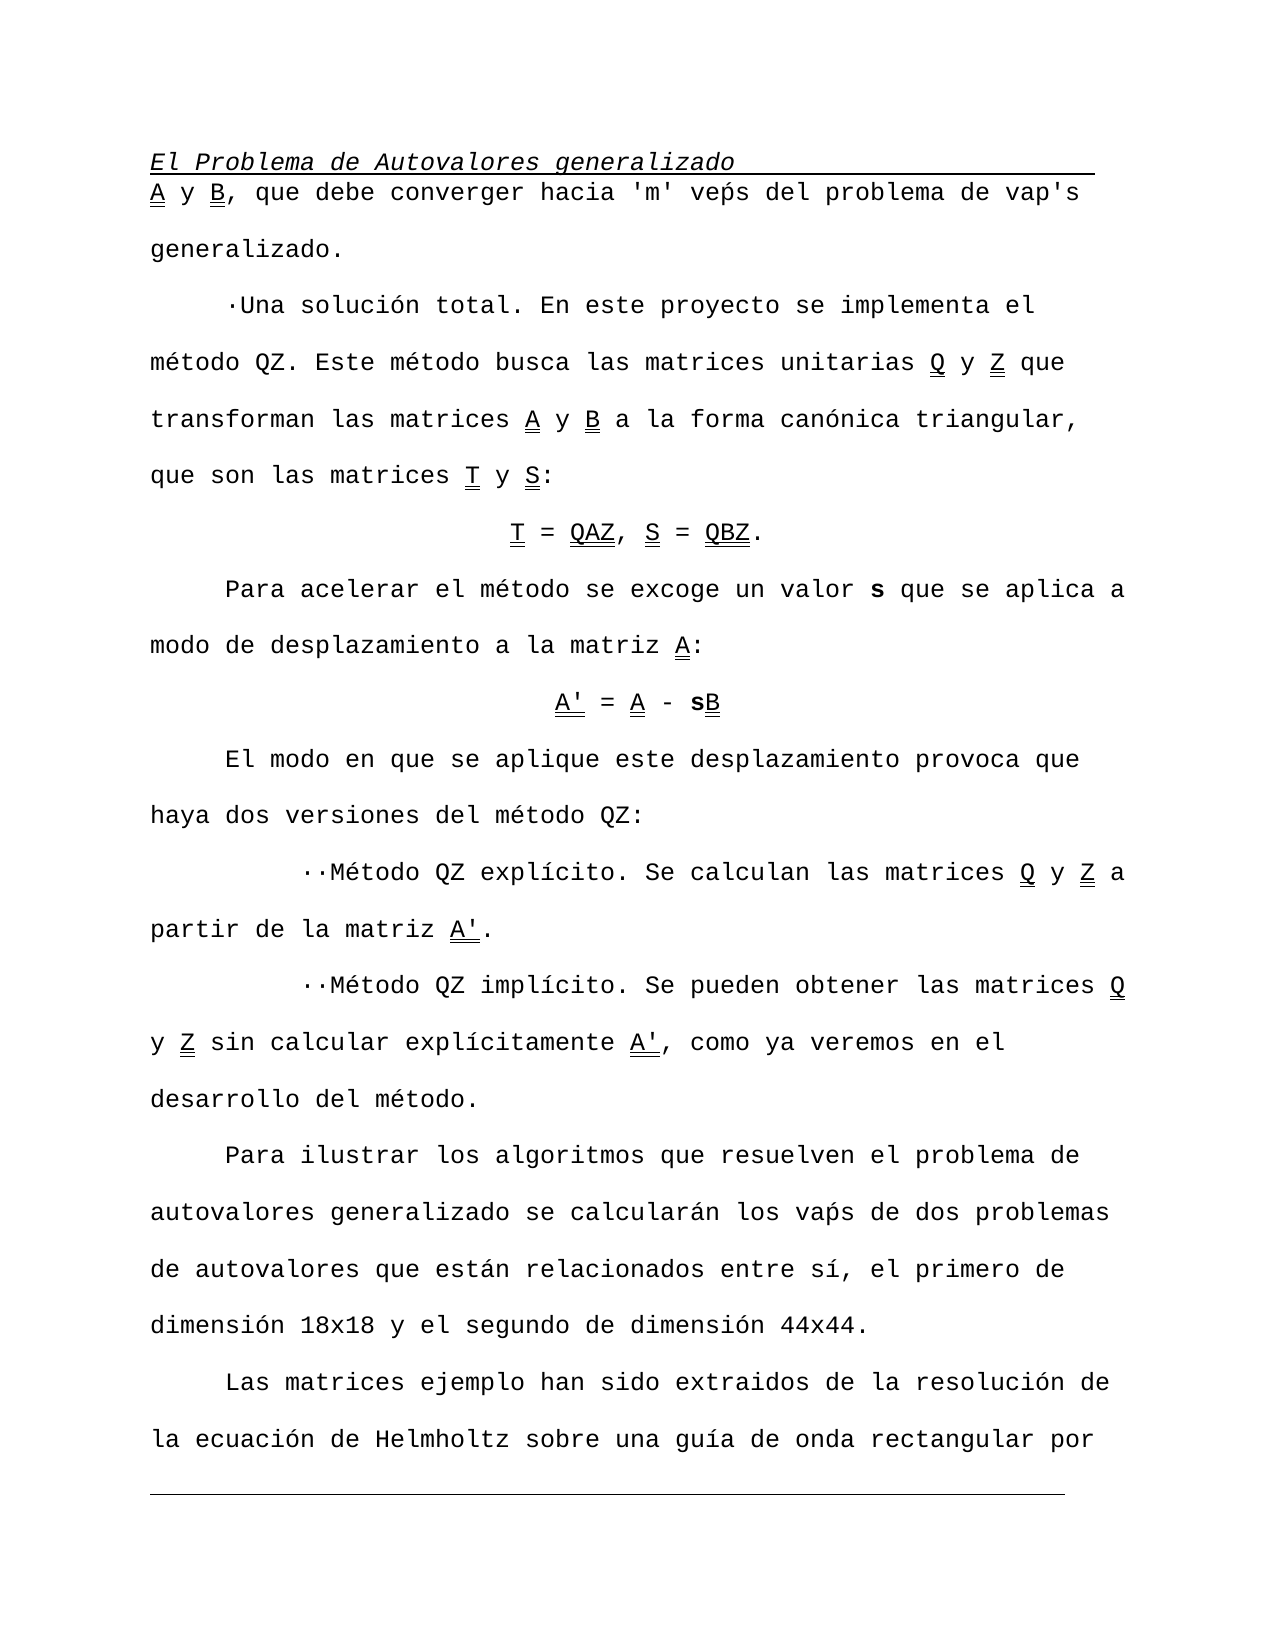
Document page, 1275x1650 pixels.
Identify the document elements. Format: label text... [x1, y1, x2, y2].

text A y B, que debe converger hacia 'm' veṕs del problema de vap's generalizado. [150, 179, 1125, 264]
text ·Una solución total. En este proyecto se implementa el método QZ. Este método busca las matrices unitarias Q y Z que transforman las matrices A y B a la forma canónica triangular, que son las matrices T y S: [150, 293, 1125, 491]
text El modo en que se aplique este desplazamiento provoca que haya dos versiones del método QZ: [150, 746, 1125, 831]
text ··Método QZ implícito. Se pueden obtener las matrices Q y Z sin calcular explícitamente A', como ya veremos en el desarrollo del método. [150, 973, 1125, 1114]
text Las matrices ejemplo han sido extraidos de la resolución de la ecuación de Helmholtz sobre una guía de onda rectangular por [150, 1369, 1125, 1454]
text Para acelerar el método se excoge un valor s que se aplica a modo de desplazamiento a la matriz A: [150, 576, 1125, 661]
text ··Método QZ explícito. Se calculan las matrices Q y Z a partir de la matriz A'. [150, 859, 1125, 944]
text A' = A - sB [150, 689, 1125, 718]
text T = QAZ, S = QBZ. [150, 519, 1125, 548]
text Para ilustrar los algoritmos que resuelven el problema de autovalores generalizado se calcularán los vaṕs de dos problemas de autovalores que están relacionados entre sí, el primero de dimensión 18x18 y el segundo de dimensión 44x44. [150, 1143, 1125, 1341]
